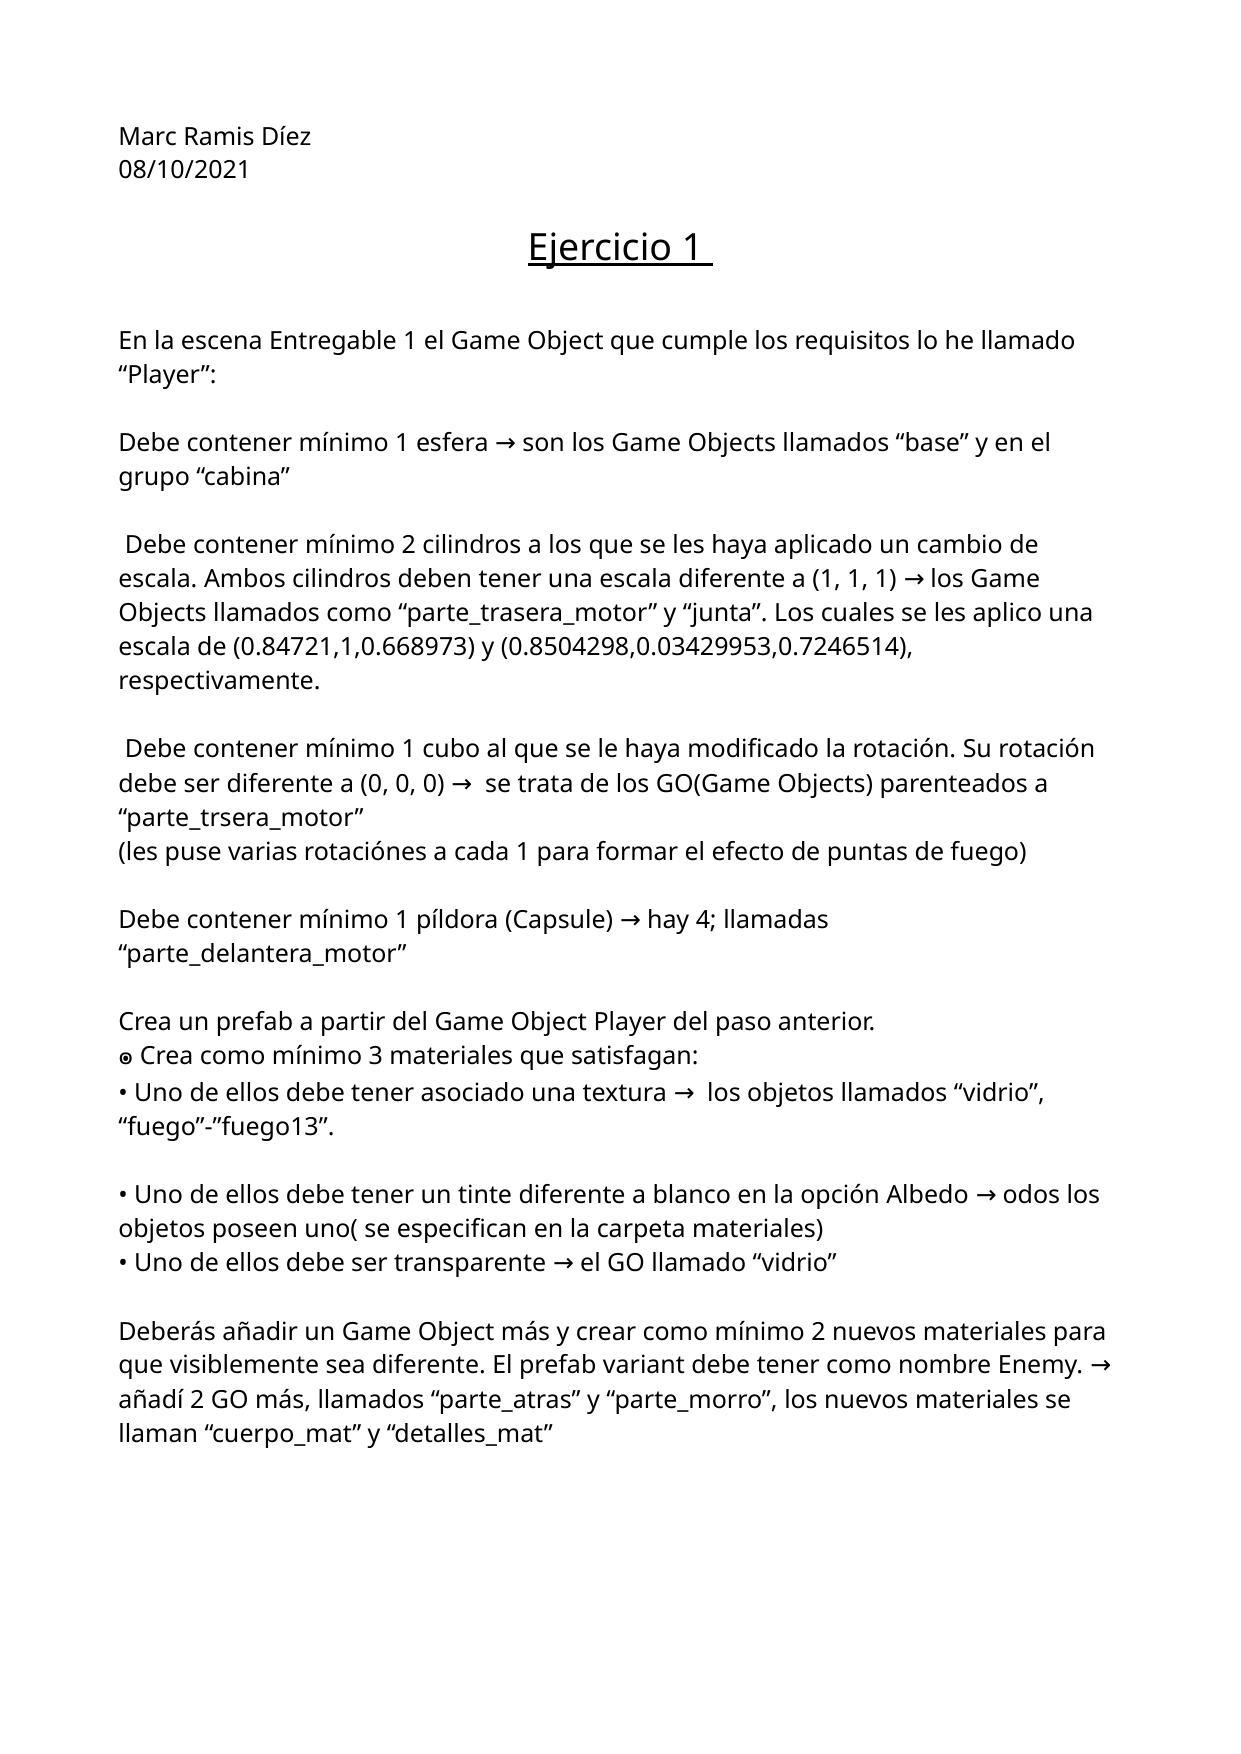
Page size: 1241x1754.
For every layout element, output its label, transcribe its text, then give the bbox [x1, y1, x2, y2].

text En la escena Entregable 1 el Game Object que cumple los requisitos lo he llamado “Player”: [118, 322, 1122, 391]
text • Uno de ellos debe ser transparente → el GO llamado “vidrio” [118, 1245, 1122, 1279]
text Debe contener mínimo 1 píldora (Capsule) → hay 4; llamadas “parte_delantera_motor” [118, 901, 1122, 969]
text ๏ Crea como mínimo 3 materiales que satisfagan: [118, 1038, 1122, 1075]
text Debe contener mínimo 1 esfera → son los Game Objects llamados “base” y en el grupo “cabina” [118, 424, 1122, 493]
text Marc Ramis Díez 08/10/2021 [118, 118, 1122, 186]
text Debe contener mínimo 1 cubo al que se le haya modificado la rotación. Su rotación debe ser diferente a (0, 0, 0) → se trata de los GO(Game Objects) parenteados a “parte_trsera_motor” [118, 731, 1122, 833]
text Deberás añadir un Game Object más y crear como mínimo 2 nuevos materiales para que visiblemente sea diferente. El prefab variant debe tener como nombre Enemy. → añadí 2 GO más, llamados “parte_atras” y “parte_morro”, los nuevos materiales se llaman “cuerpo_mat” y “detalles_mat” [118, 1313, 1122, 1449]
text Crea un prefab a partir del Game Object Player del paso anterior. [118, 1004, 1122, 1038]
text (les puse varias rotaciónes a cada 1 para formar el efecto de puntas de fuego) [118, 833, 1122, 867]
text • Uno de ellos debe tener un tinte diferente a blanco en la opción Albedo → odos los objetos poseen uno( se especifican en la carpeta materiales) [118, 1177, 1122, 1245]
text • Uno de ellos debe tener asociado una textura → los objetos llamados “vidrio”, “fuego”-”fuego13”. [118, 1075, 1122, 1177]
text Debe contener mínimo 2 cilindros a los que se les haya aplicado un cambio de escala. Ambos cilindros deben tener una escala diferente a (1, 1, 1) → los Game Objects llamados como “parte_trasera_motor” y “junta”. Los cuales se les aplico una escala de (0.84721,1,0.668973) y (0.8504298,0.03429953,0.7246514), respectivamente. [118, 527, 1122, 697]
text Ejercicio 1 [118, 220, 1122, 271]
